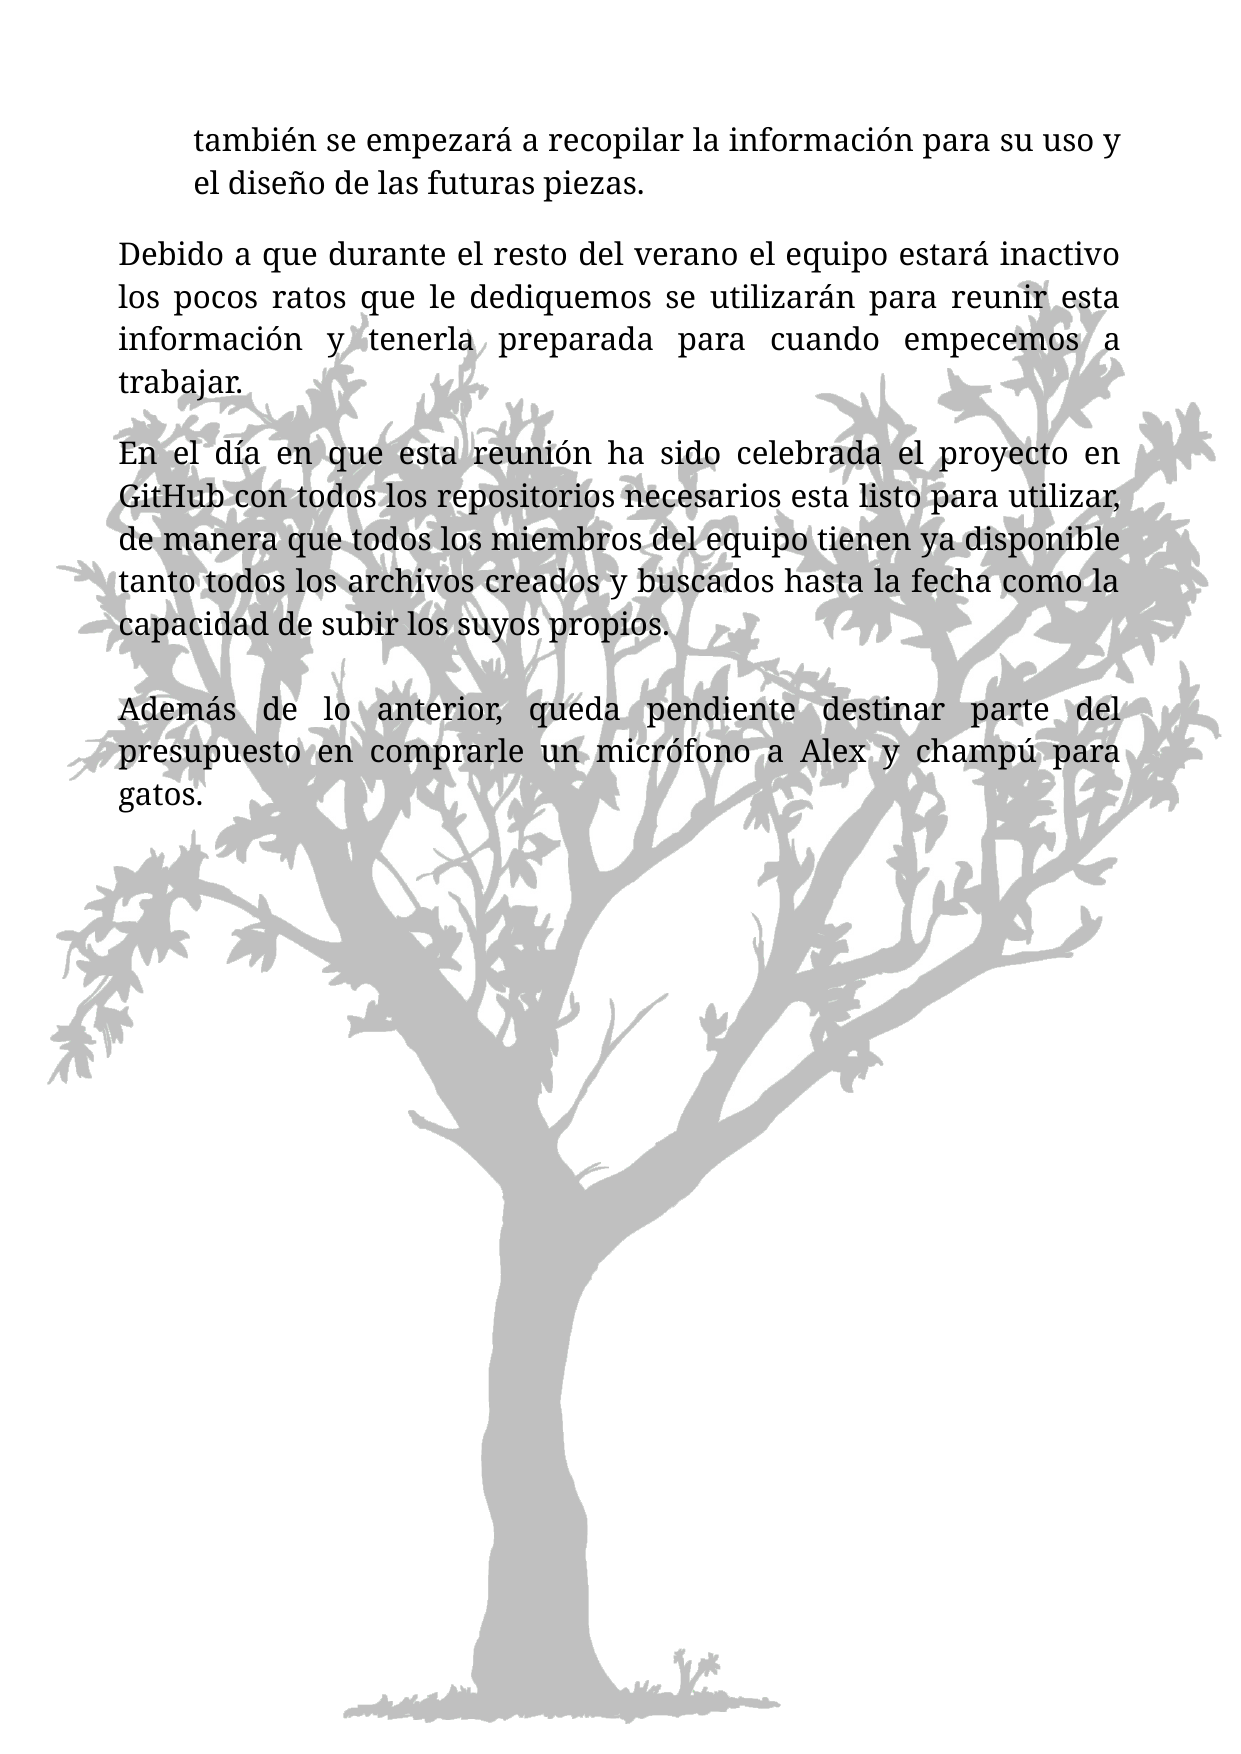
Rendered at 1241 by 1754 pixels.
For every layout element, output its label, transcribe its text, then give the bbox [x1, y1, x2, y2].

picture [0, 0, 1241, 1754]
text Debido a que durante el resto del verano el equipo estará inactivo los pocos ratos que le dediquemos se utilizarán para reunir esta información y tenerla preparada para cuando empecemos a trabajar. [118, 232, 1122, 402]
text En el día en que esta reunión ha sido celebrada el proyecto en GitHub con todos los repositorios necesarios esta listo para utilizar, de manera que todos los miembros del equipo tienen ya disponible tanto todos los archivos creados y buscados hasta la fecha como la capacidad de subir los suyos propios. [118, 431, 1122, 644]
list también se empezará a recopilar la información para su uso y el diseño de las futuras piezas. [156, 118, 1122, 203]
text Además de lo anterior, queda pendiente destinar parte del presupuesto en comprarle un micrófono a Alex y champú para gatos. [118, 687, 1122, 815]
